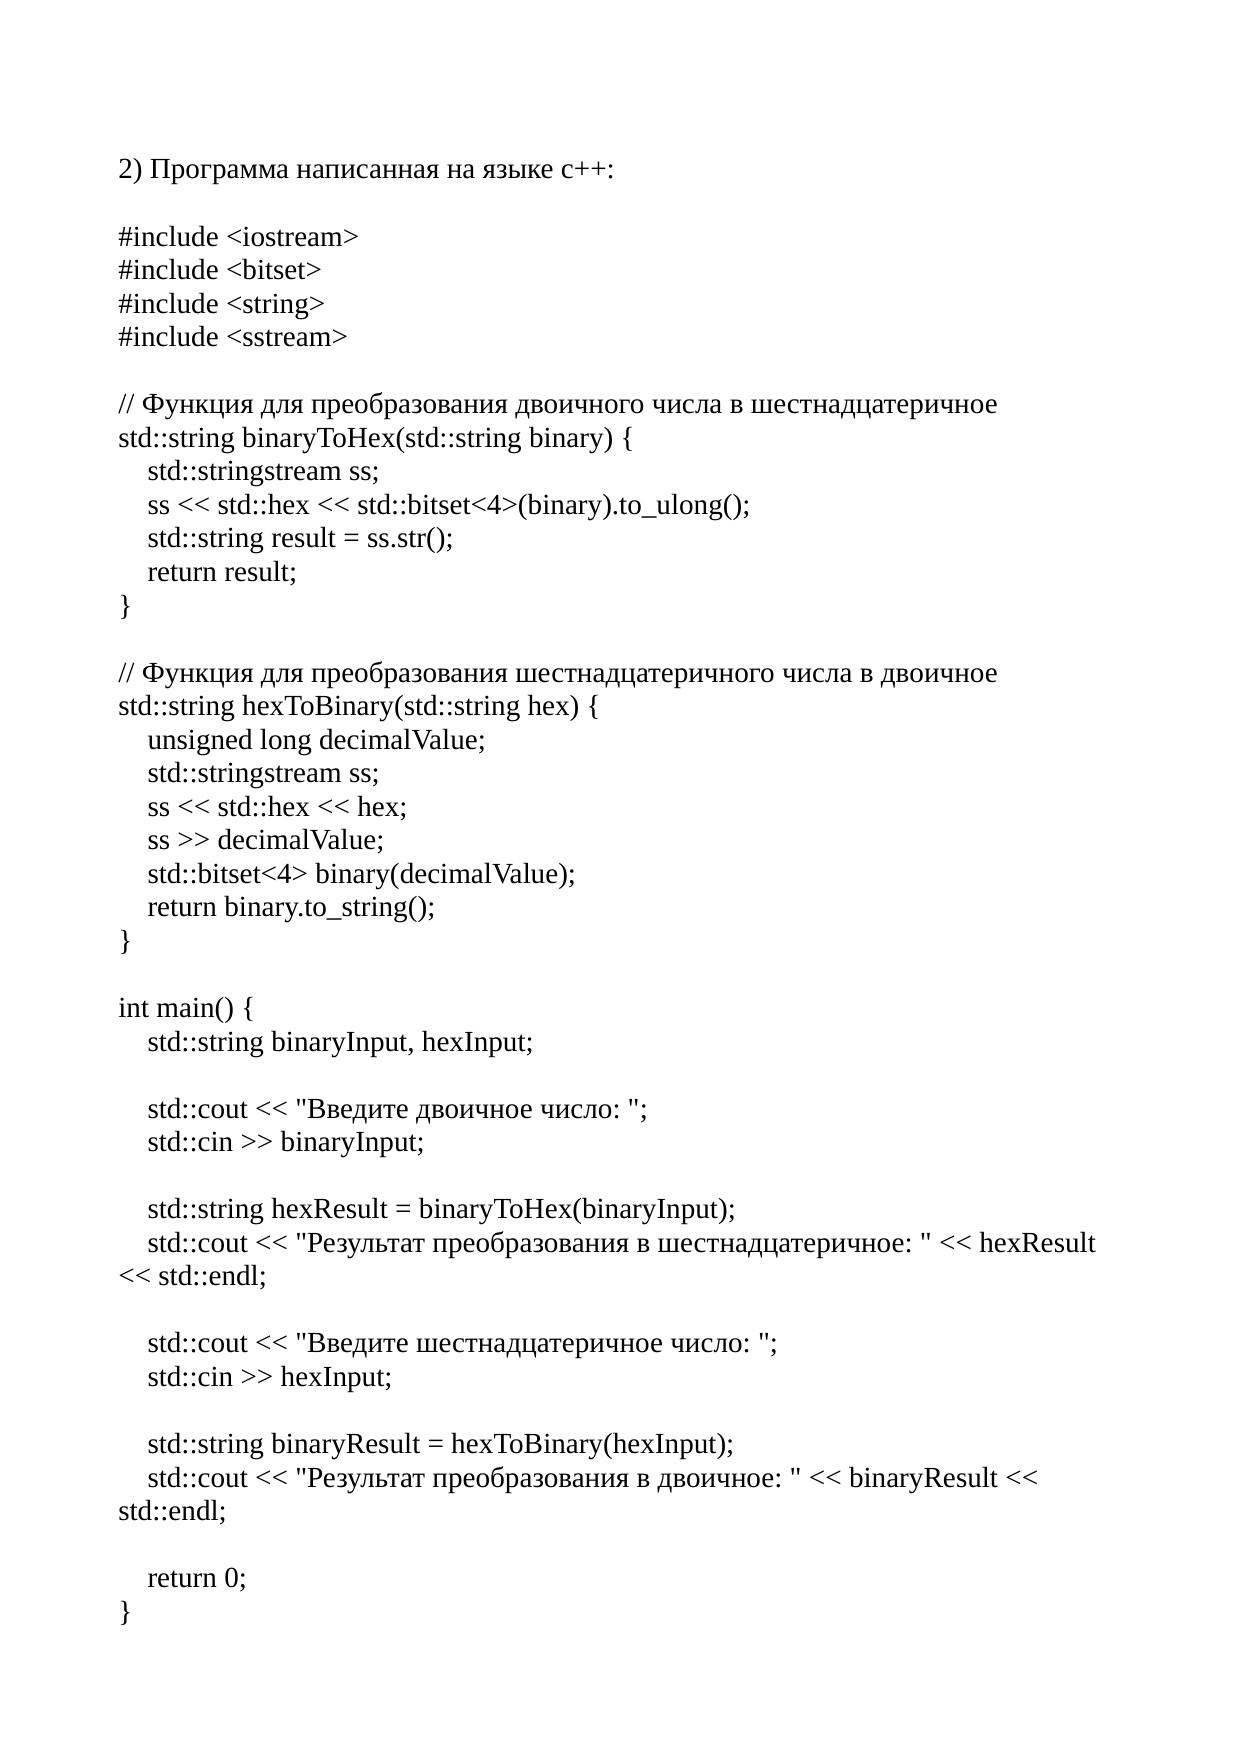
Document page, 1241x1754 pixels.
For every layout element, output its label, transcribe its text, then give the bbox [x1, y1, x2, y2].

text std::cin >> hexInput; [118, 1359, 1122, 1393]
text std::cout << "Введите шестнадцатеричное число: "; [118, 1326, 1122, 1359]
text #include <bitset> [118, 252, 1122, 286]
text std::cout << "Введите двоичное число: "; [118, 1091, 1122, 1124]
text std::string hexResult = binaryToHex(binaryInput); [118, 1191, 1122, 1225]
text 2) Программа написанная на языке с++: [118, 152, 1122, 185]
text return 0; [118, 1560, 1122, 1594]
text } [118, 1594, 1122, 1627]
text // Функция для преобразования шестнадцатеричного числа в двоичное [118, 655, 1122, 688]
text #include <iostream> [118, 219, 1122, 252]
text } [118, 588, 1122, 621]
text unsigned long decimalValue; [118, 722, 1122, 755]
text std::string binaryToHex(std::string binary) { [118, 420, 1122, 453]
text return binary.to_string(); [118, 889, 1122, 923]
text std::stringstream ss; [118, 755, 1122, 789]
text #include <string> [118, 286, 1122, 319]
text std::string result = ss.str(); [118, 521, 1122, 554]
text std::cout << "Результат преобразования в шестнадцатеричное: " << hexResult << std::endl; [118, 1225, 1122, 1292]
text // Функция для преобразования двоичного числа в шестнадцатеричное [118, 386, 1122, 420]
text std::string binaryResult = hexToBinary(hexInput); [118, 1426, 1122, 1460]
text ss << std::hex << std::bitset<4>(binary).to_ulong(); [118, 487, 1122, 521]
text std::cin >> binaryInput; [118, 1124, 1122, 1158]
text std::stringstream ss; [118, 453, 1122, 487]
text std::bitset<4> binary(decimalValue); [118, 856, 1122, 889]
text int main() { [118, 990, 1122, 1024]
text ss >> decimalValue; [118, 822, 1122, 856]
text std::cout << "Результат преобразования в двоичное: " << binaryResult << std::endl; [118, 1460, 1122, 1527]
text return result; [118, 554, 1122, 588]
text #include <sstream> [118, 319, 1122, 353]
text std::string hexToBinary(std::string hex) { [118, 688, 1122, 722]
text std::string binaryInput, hexInput; [118, 1024, 1122, 1057]
text ss << std::hex << hex; [118, 789, 1122, 822]
text } [118, 923, 1122, 957]
